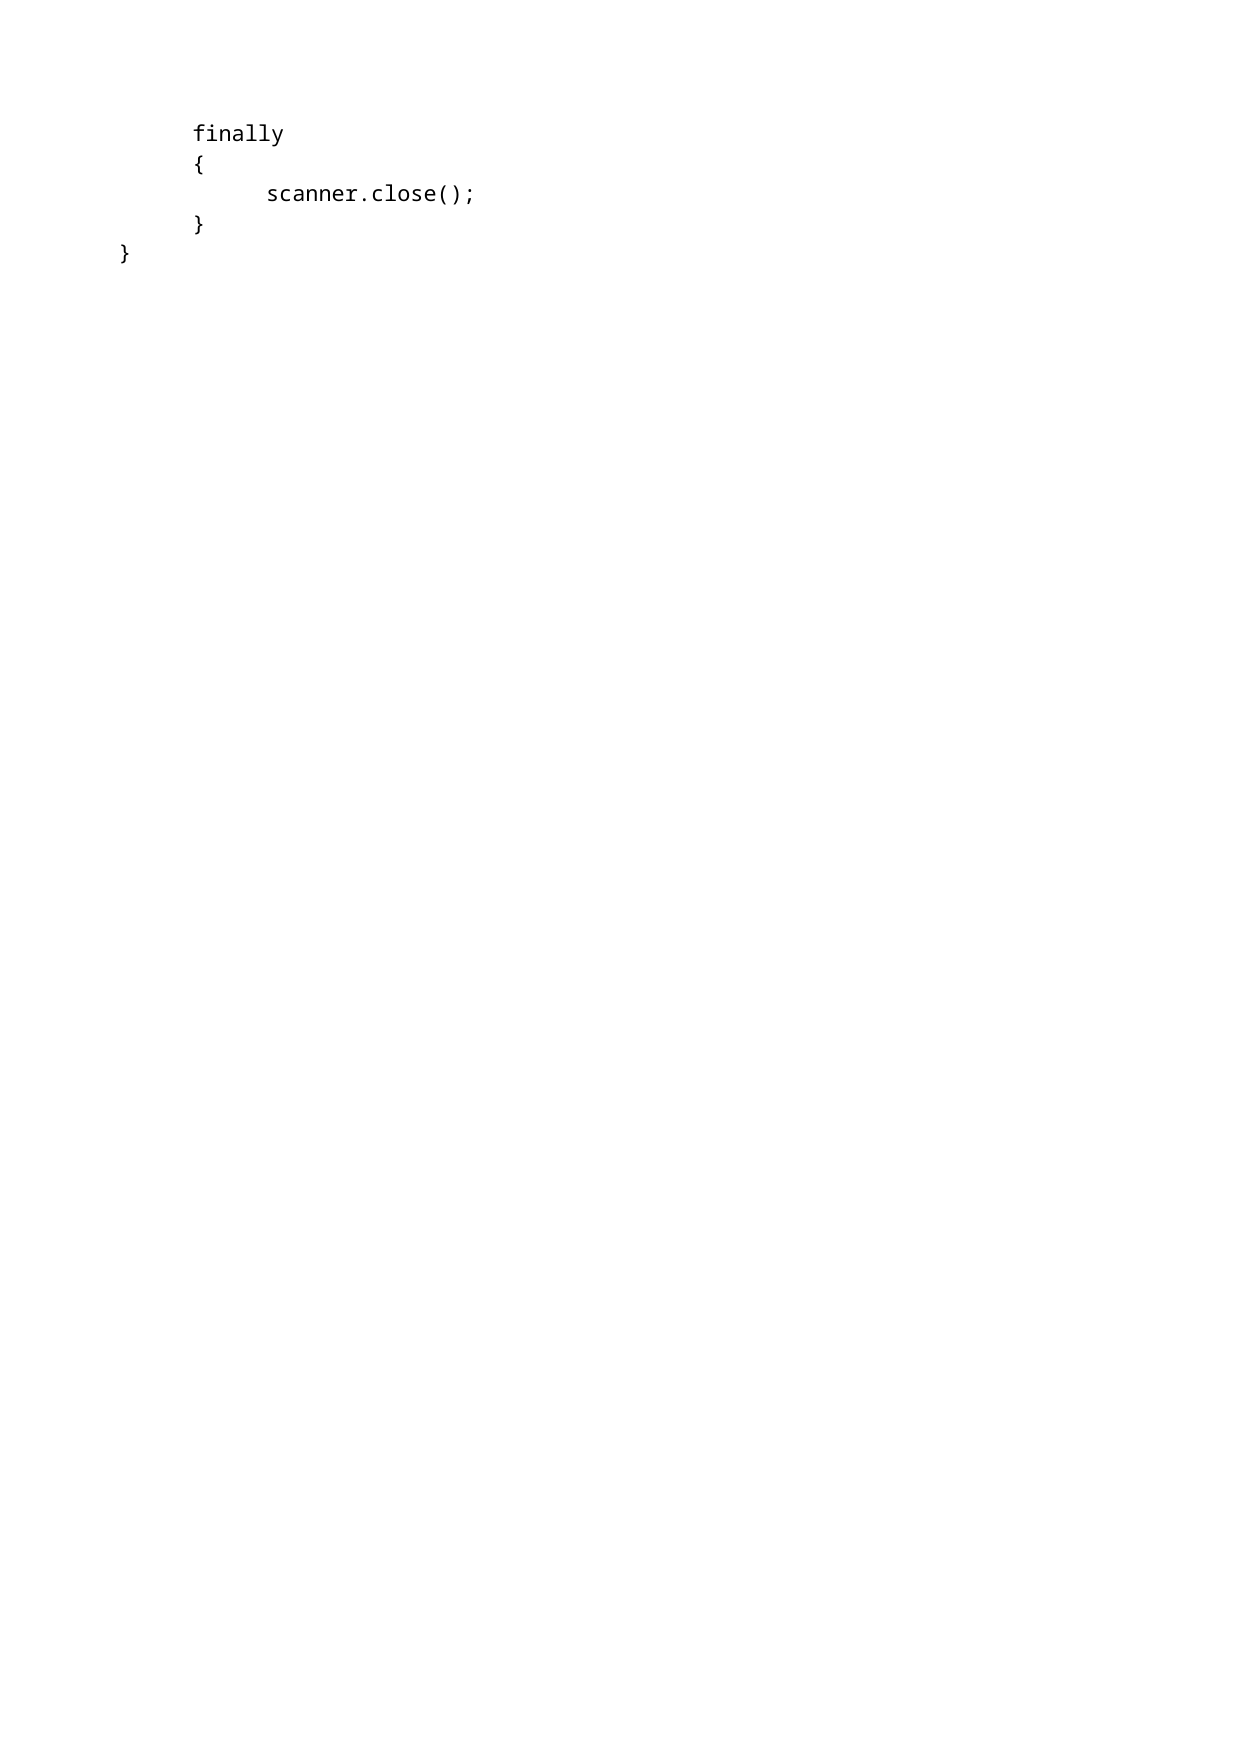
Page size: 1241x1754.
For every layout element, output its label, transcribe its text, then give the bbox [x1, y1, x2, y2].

text finally [118, 118, 1122, 148]
text { [118, 148, 1122, 178]
text } [118, 237, 1122, 267]
text scanner.close(); [118, 178, 1122, 207]
text } [118, 207, 1122, 237]
